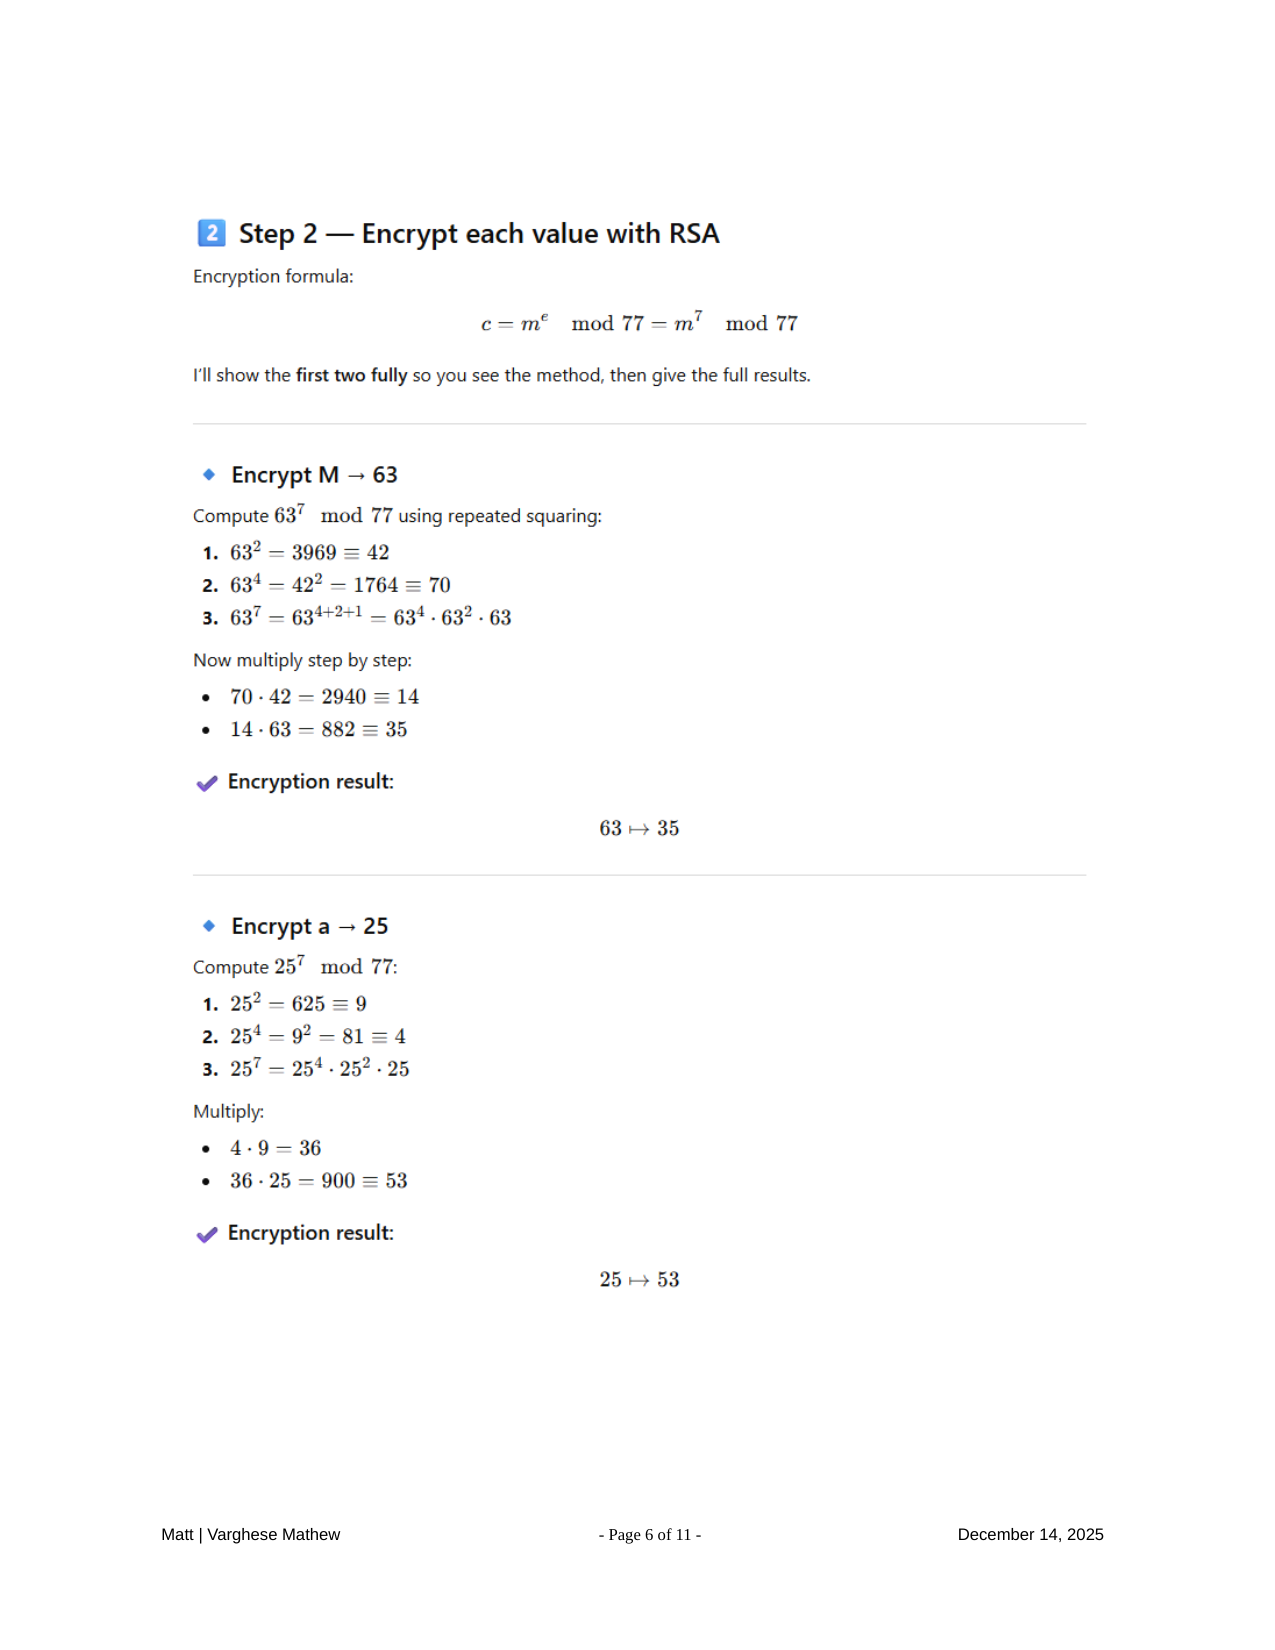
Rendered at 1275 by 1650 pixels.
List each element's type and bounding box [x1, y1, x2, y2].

picture [150, 200, 1125, 1312]
